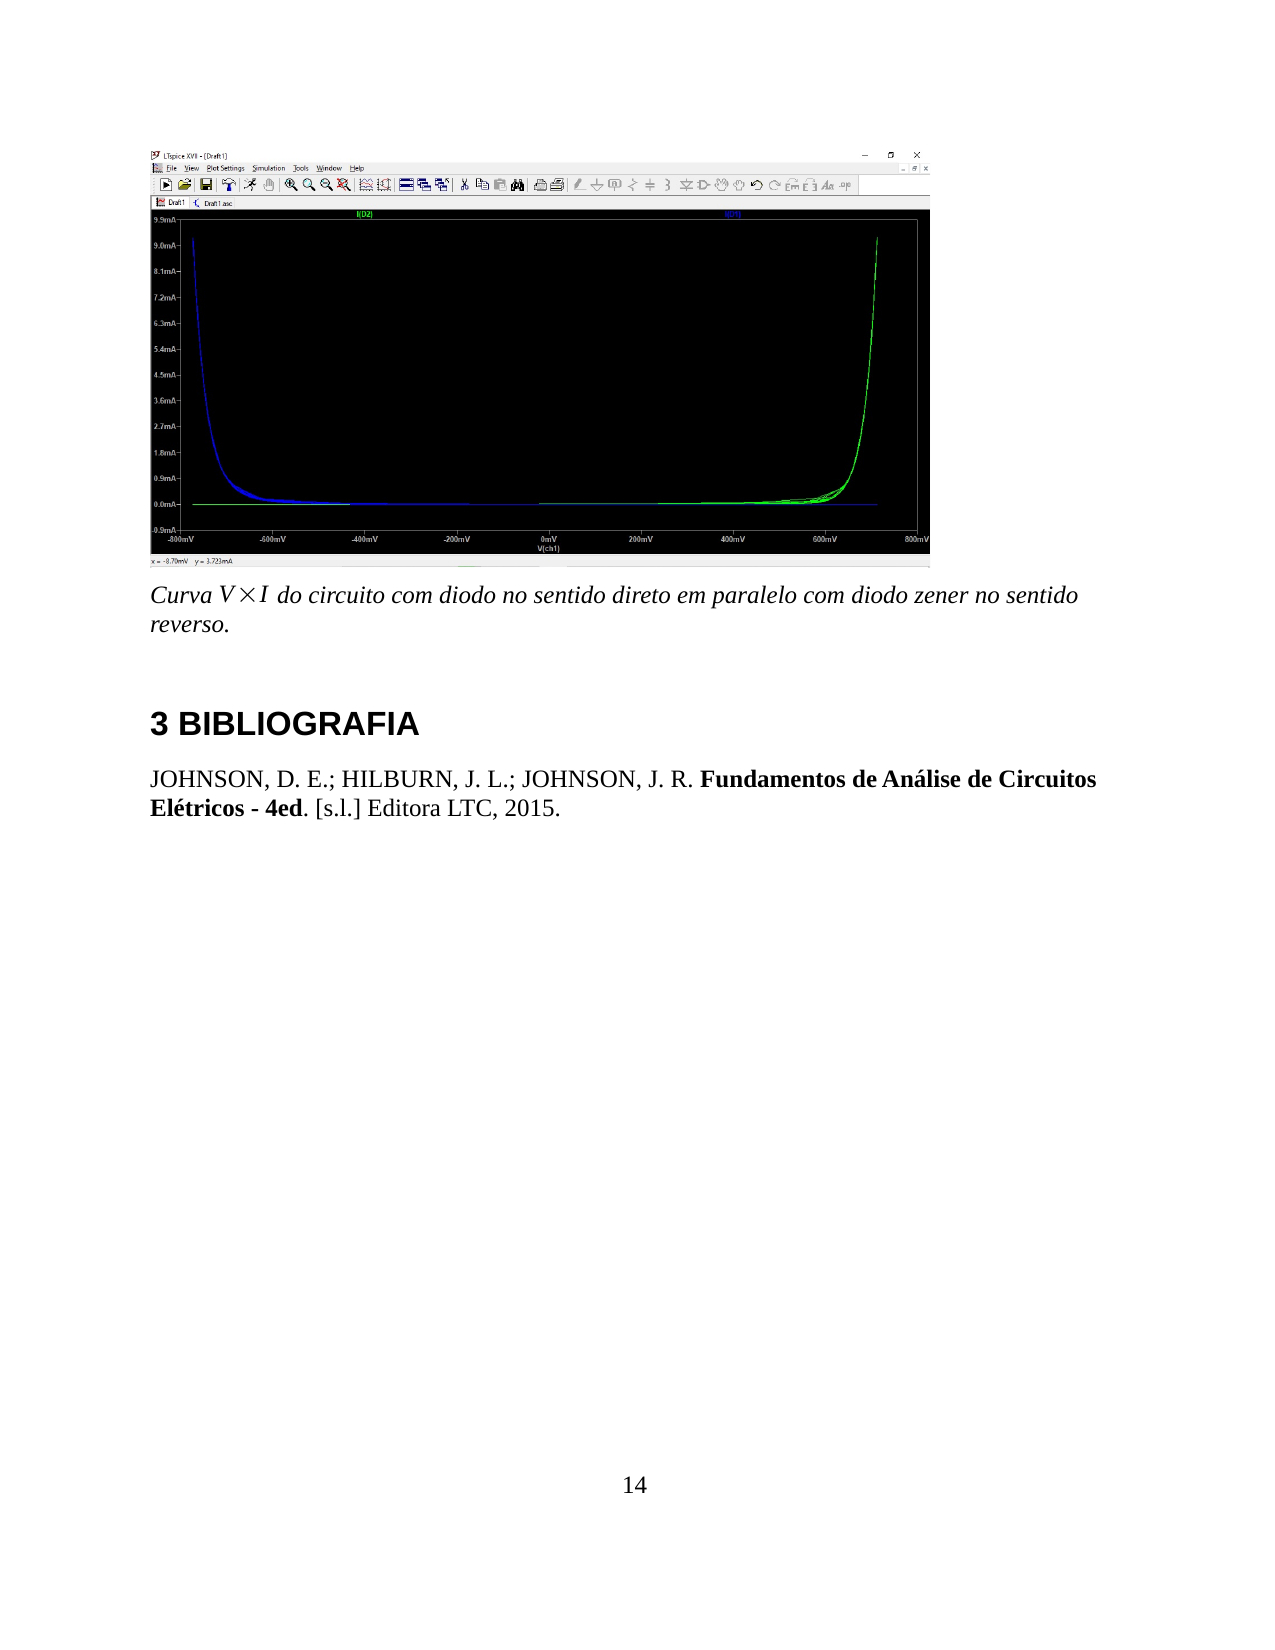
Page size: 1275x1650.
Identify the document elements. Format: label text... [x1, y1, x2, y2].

text JOHNSON, D. E.; HILBURN, J. L.; JOHNSON, J. R. Fundamentos de Análise de Circuitos Elétricos - 4ed. [s.l.] Editora LTC, 2015. [150, 764, 1125, 822]
picture [150, 150, 930, 568]
subtitle 3 BIBLIOGRAFIA [150, 704, 1125, 743]
text Curva do circuito com diodo no sentido direto em paralelo com diodo zener no sentido reverso. [150, 580, 1125, 638]
